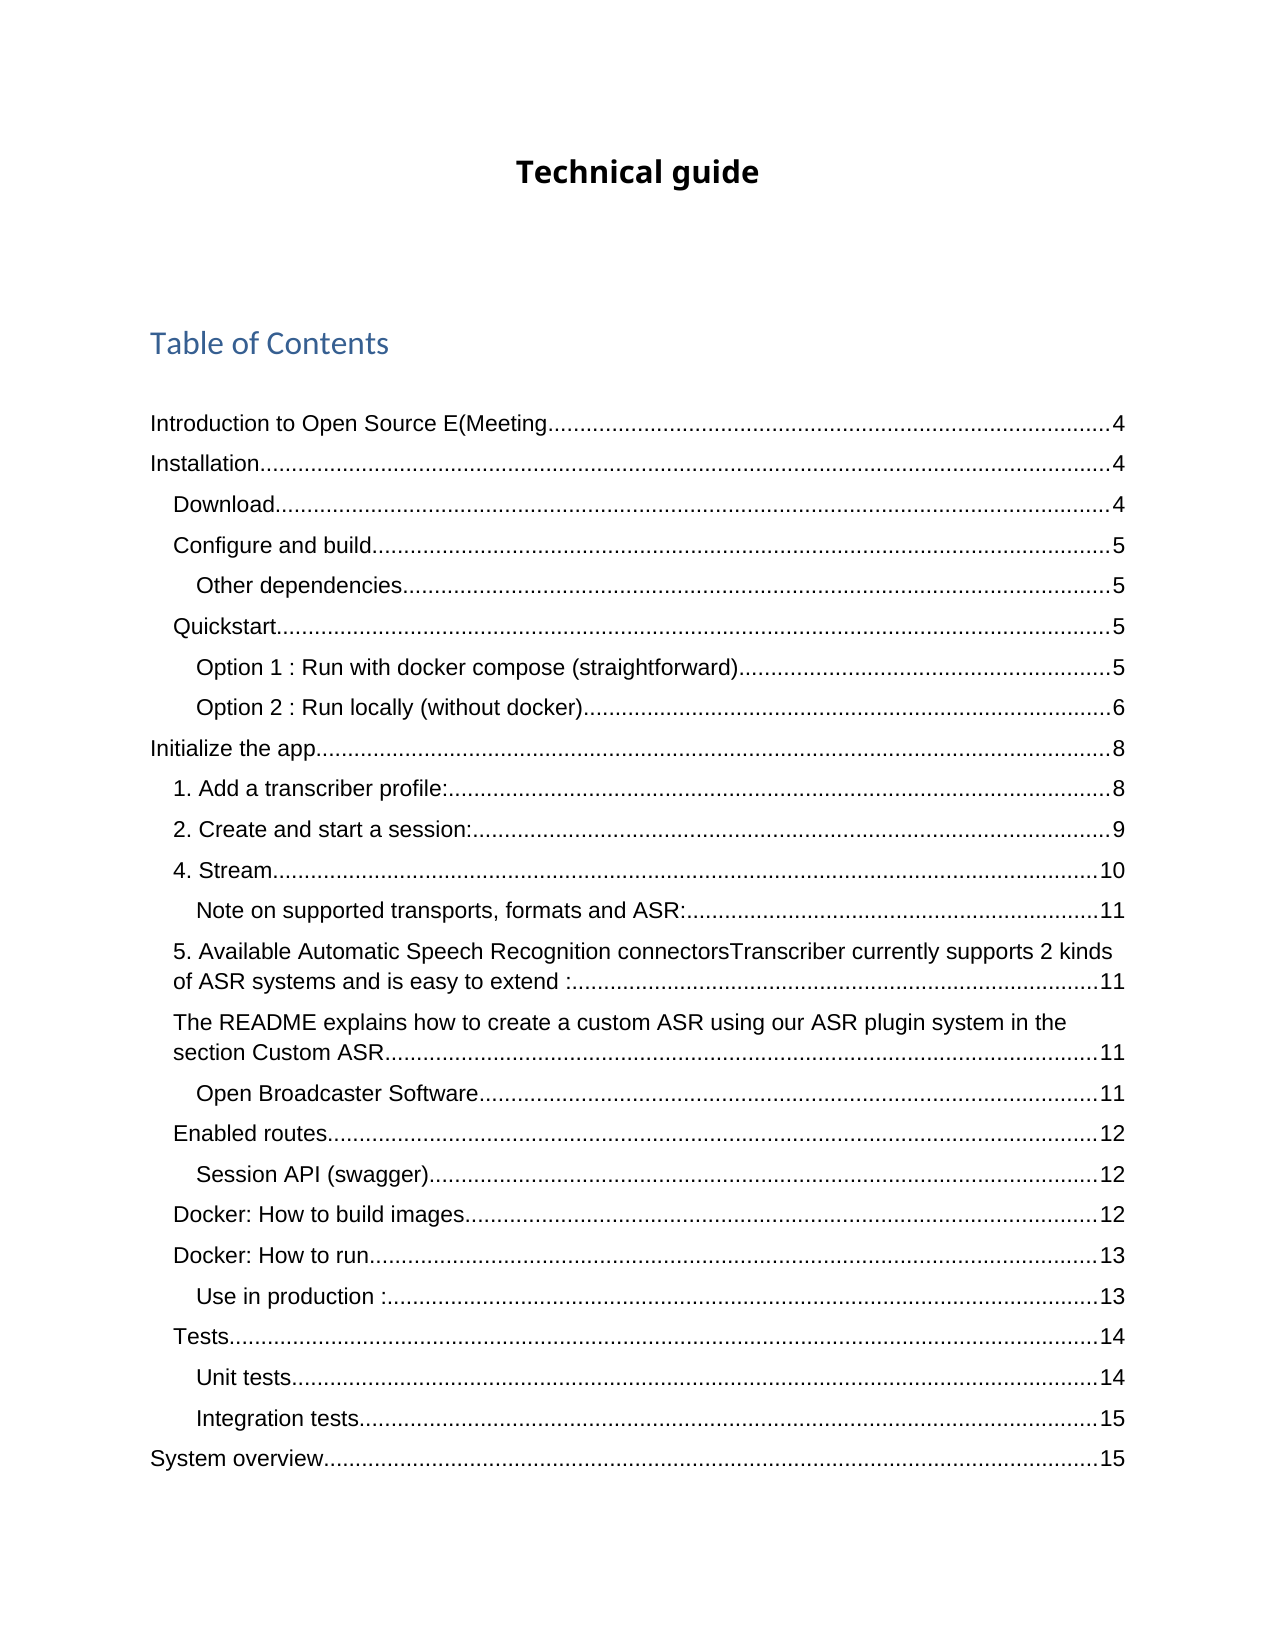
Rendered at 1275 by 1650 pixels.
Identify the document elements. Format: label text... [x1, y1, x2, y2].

text 2. Create and start a session: 9 [173, 816, 1125, 842]
text Initialize the app 8 [150, 735, 1125, 761]
text Option 2 : Run locally (without docker) 6 [196, 694, 1125, 721]
subtitle Table of Contents [150, 322, 1125, 407]
text Use in production : 13 [196, 1283, 1125, 1309]
text Technical guide [150, 150, 1125, 193]
text 1. Add a transcriber profile: 8 [173, 775, 1125, 802]
text Enabled routes 12 [173, 1120, 1125, 1147]
text The README explains how to create a custom ASR using our ASR plugin system in the section Custom ASR. 11 [173, 1009, 1125, 1065]
text Introduction to Open Source E(Meeting 4 [150, 410, 1125, 436]
text Open Broadcaster Software 11 [196, 1079, 1125, 1106]
text Configure and build 5 [173, 532, 1125, 558]
text 4. Stream 10 [173, 857, 1125, 883]
text System overview 15 [150, 1445, 1125, 1472]
text Docker: How to build images 12 [173, 1201, 1125, 1228]
text Docker: How to run 13 [173, 1242, 1125, 1268]
text Other dependencies 5 [196, 572, 1125, 599]
text Session API (swagger) 12 [196, 1161, 1125, 1187]
text Integration tests 15 [196, 1404, 1125, 1431]
text 5. Available Automatic Speech Recognition connectorsTranscriber currently supports 2 kinds of ASR systems and is easy to extend : 11 [173, 938, 1125, 994]
text Option 1 : Run with docker compose (straightforward) 5 [196, 653, 1125, 680]
text Installation 4 [150, 450, 1125, 477]
text Tests 14 [173, 1323, 1125, 1350]
text Unit tests 14 [196, 1364, 1125, 1390]
text Note on supported transports, formats and ASR: 11 [196, 897, 1125, 924]
text Download 4 [173, 491, 1125, 517]
text Quickstart 5 [173, 613, 1125, 639]
